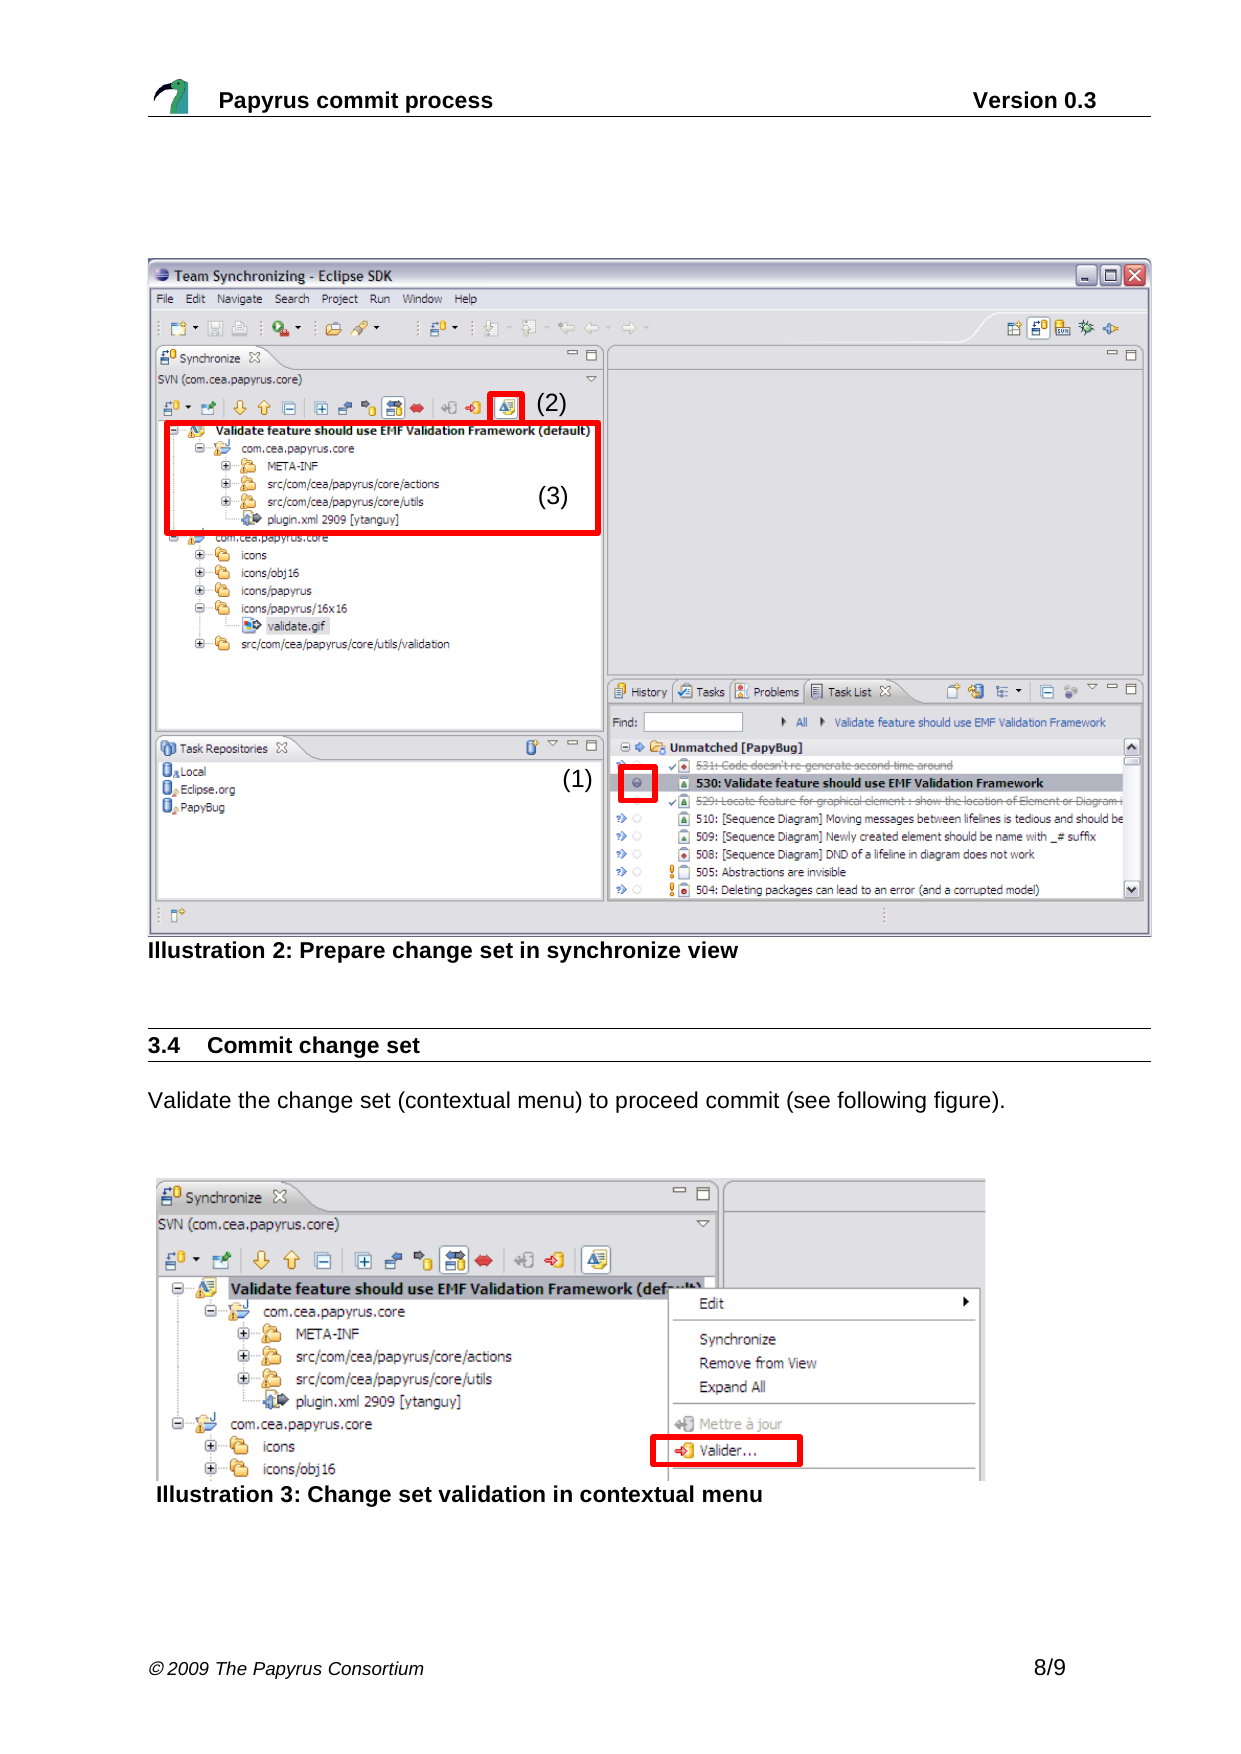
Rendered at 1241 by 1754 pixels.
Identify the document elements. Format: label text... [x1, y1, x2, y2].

picture [156, 1178, 986, 1481]
text Validate the change set (contextual menu) to proceed commit (see following figure). [148, 1087, 1151, 1114]
picture [153, 79, 189, 114]
text Illustration 3: Change set validation in contextual menu [156, 1178, 1143, 1507]
text Illustration 2: Prepare change set in synchronize view [148, 937, 1151, 964]
subtitle Commit change set [148, 1029, 1151, 1061]
picture [147, 258, 1152, 937]
